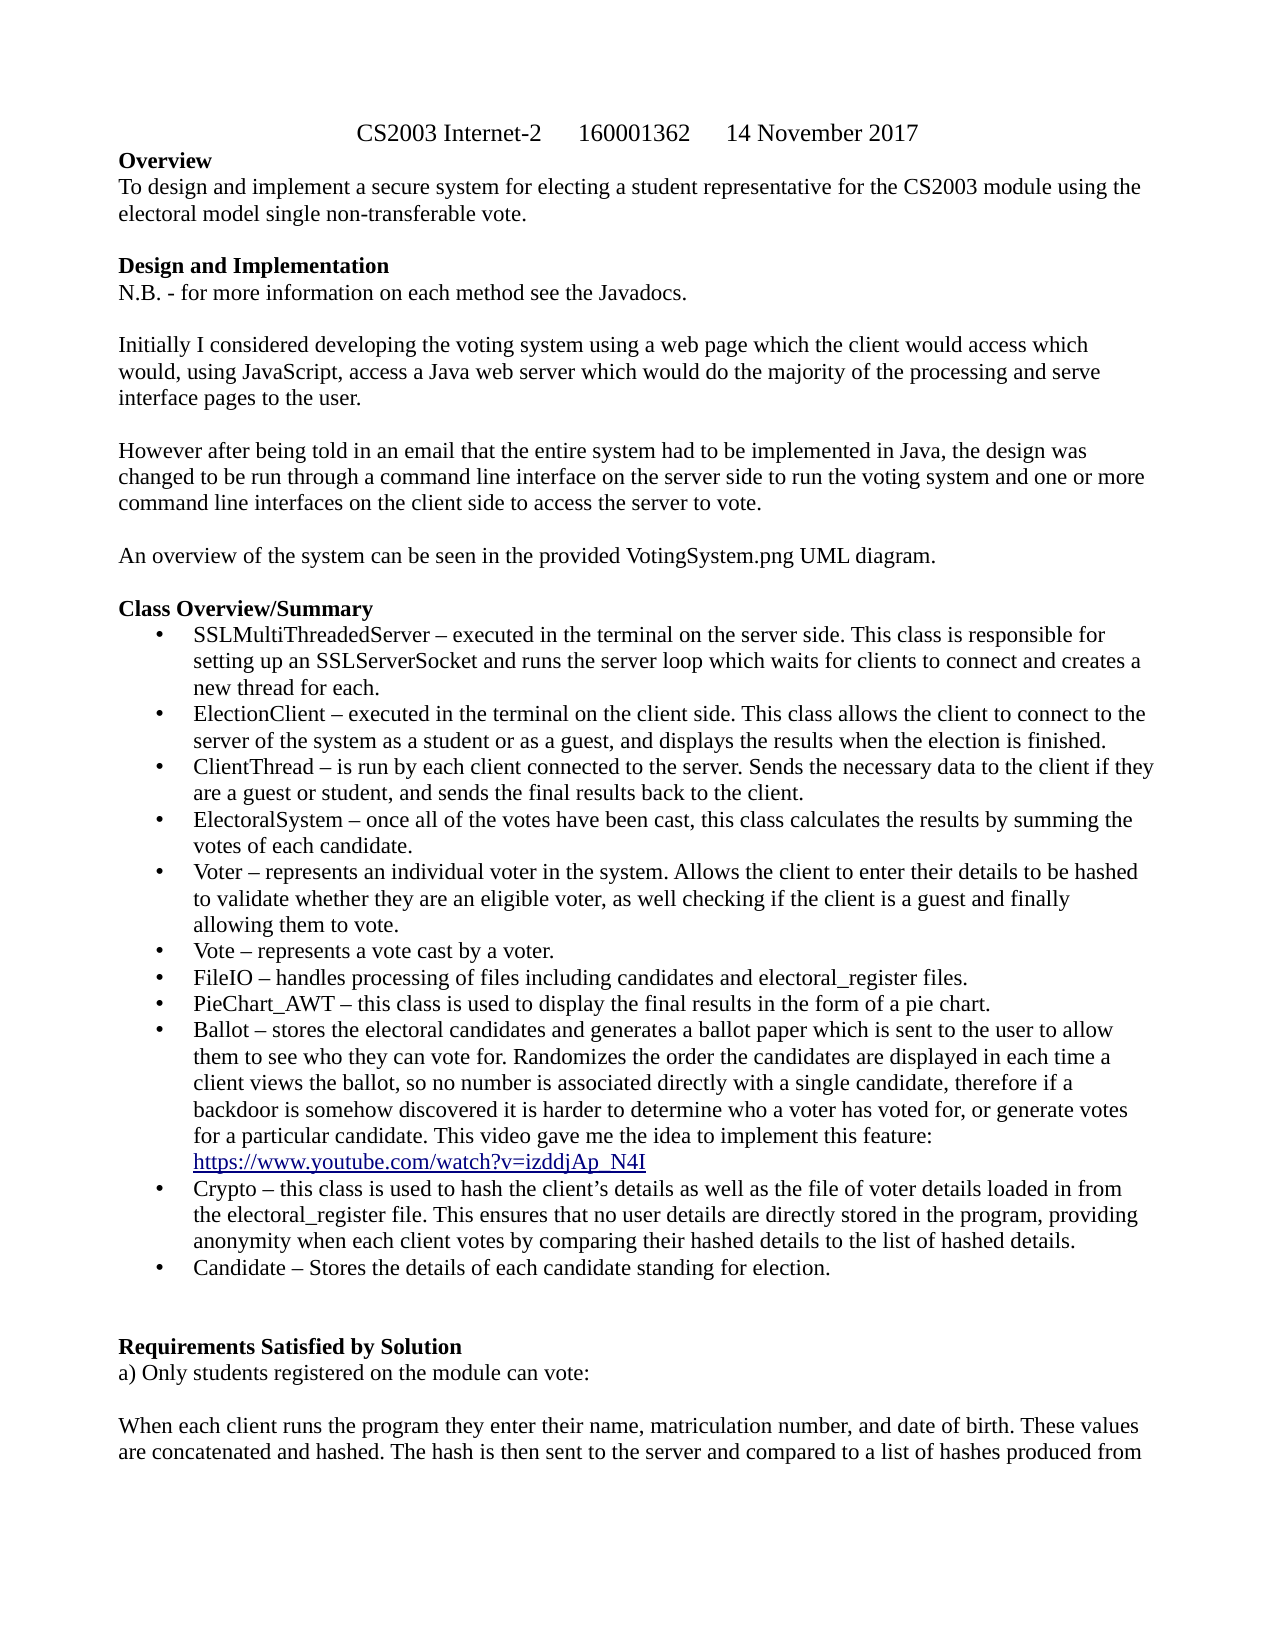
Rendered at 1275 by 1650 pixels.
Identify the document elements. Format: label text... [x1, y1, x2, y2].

text N.B. - for more information on each method see the Javadocs. [118, 279, 1157, 305]
list Candidate – Stores the details of each candidate standing for election. [156, 1254, 1157, 1280]
text An overview of the system can be seen in the provided VotingSystem.png UML diagram. [118, 542, 1157, 568]
text Requirements Satisfied by Solution [118, 1333, 1157, 1359]
list ElectoralSystem – once all of the votes have been cast, this class calculates the results by summing the votes of each candidate. [156, 806, 1157, 858]
list FileIO – handles processing of files including candidates and electoral_register files. [156, 964, 1157, 990]
text Overview [118, 147, 1157, 173]
list Ballot – stores the electoral candidates and generates a ballot paper which is sent to the user to allow them to see who they can vote for. Randomizes the order the candidates are displayed in each time a client views the ballot, so no number is associated directly with a single candidate, therefore if a backdoor is somehow discovered it is harder to determine who a voter has voted for, or generate votes for a particular candidate. This video gave me the idea to implement this feature: https://www.youtube.com/watch?v=izddjAp_N4I [156, 1017, 1157, 1175]
text However after being told in an email that the entire system had to be implemented in Java, the design was changed to be run through a command line interface on the server side to run the voting system and one or more command line interfaces on the client side to access the server to vote. [118, 437, 1157, 516]
text When each client runs the program they enter their name, matriculation number, and date of birth. These values are concatenated and hashed. The hash is then sent to the server and compared to a list of hashes produced from [118, 1412, 1157, 1464]
list Voter – represents an individual voter in the system. Allows the client to enter their details to be hashed to validate whether they are an eligible voter, as well checking if the client is a guest and finally allowing them to vote. [156, 858, 1157, 937]
list ClientThread – is run by each client connected to the server. Sends the necessary data to the client if they are a guest or student, and sends the final results back to the client. [156, 753, 1157, 806]
text a) Only students registered on the module can vote: [118, 1359, 1157, 1386]
text To design and implement a secure system for electing a student representative for the CS2003 module using the electoral model single non-transferable vote. [118, 173, 1157, 226]
text Initially I considered developing the voting system using a web page which the client would access which would, using JavaScript, access a Java web server which would do the majority of the processing and serve interface pages to the user. [118, 331, 1157, 410]
list ElectionClient – executed in the terminal on the client side. This class allows the client to connect to the server of the system as a student or as a guest, and displays the results when the election is finished. [156, 700, 1157, 753]
list SSLMultiThreadedServer – executed in the terminal on the server side. This class is responsible for setting up an SSLServerSocket and runs the server loop which waits for clients to connect and creates a new thread for each. [156, 621, 1157, 700]
list Vote – represents a vote cast by a voter. [156, 937, 1157, 964]
list Crypto – this class is used to hash the client’s details as well as the file of voter details loaded in from the electoral_register file. This ensures that no user details are directly stored in the program, providing anonymity when each client votes by comparing their hashed details to the list of hashed details. [156, 1175, 1157, 1254]
text Class Overview/Summary [118, 595, 1157, 621]
text Design and Implementation [118, 252, 1157, 279]
list PieChart_AWT – this class is used to display the final results in the form of a pie chart. [156, 990, 1157, 1017]
text CS2003 Internet-2 160001362 14 November 2017 [118, 118, 1157, 147]
